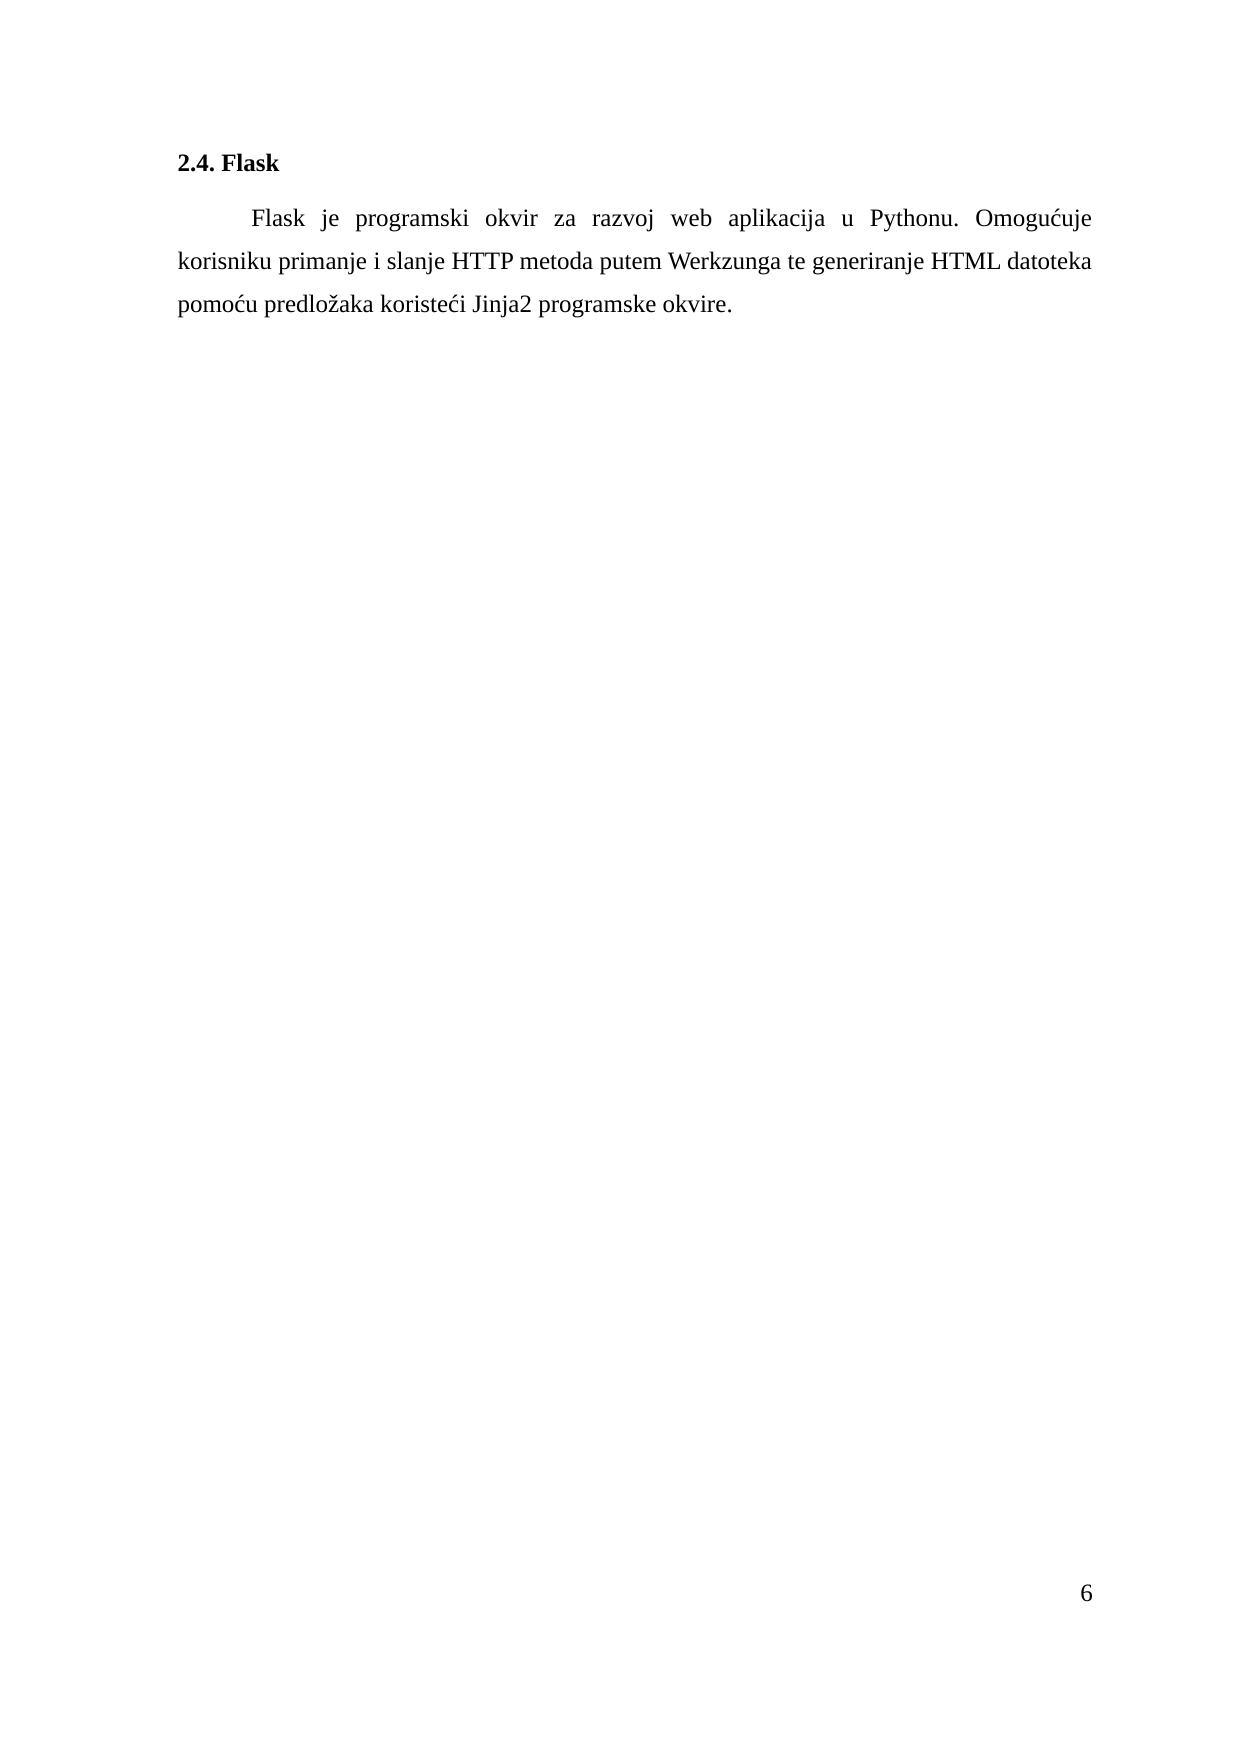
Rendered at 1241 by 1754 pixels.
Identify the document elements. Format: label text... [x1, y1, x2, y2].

subtitle 2.4. Flask [177, 148, 1093, 176]
text Flask je programski okvir za razvoj web aplikacija u Pythonu. Omogućuje korisniku primanje i slanje HTTP metoda putem Werkzunga te generiranje HTML datoteka pomoću predložaka koristeći Jinja2 programske okvire. [177, 203, 1093, 318]
